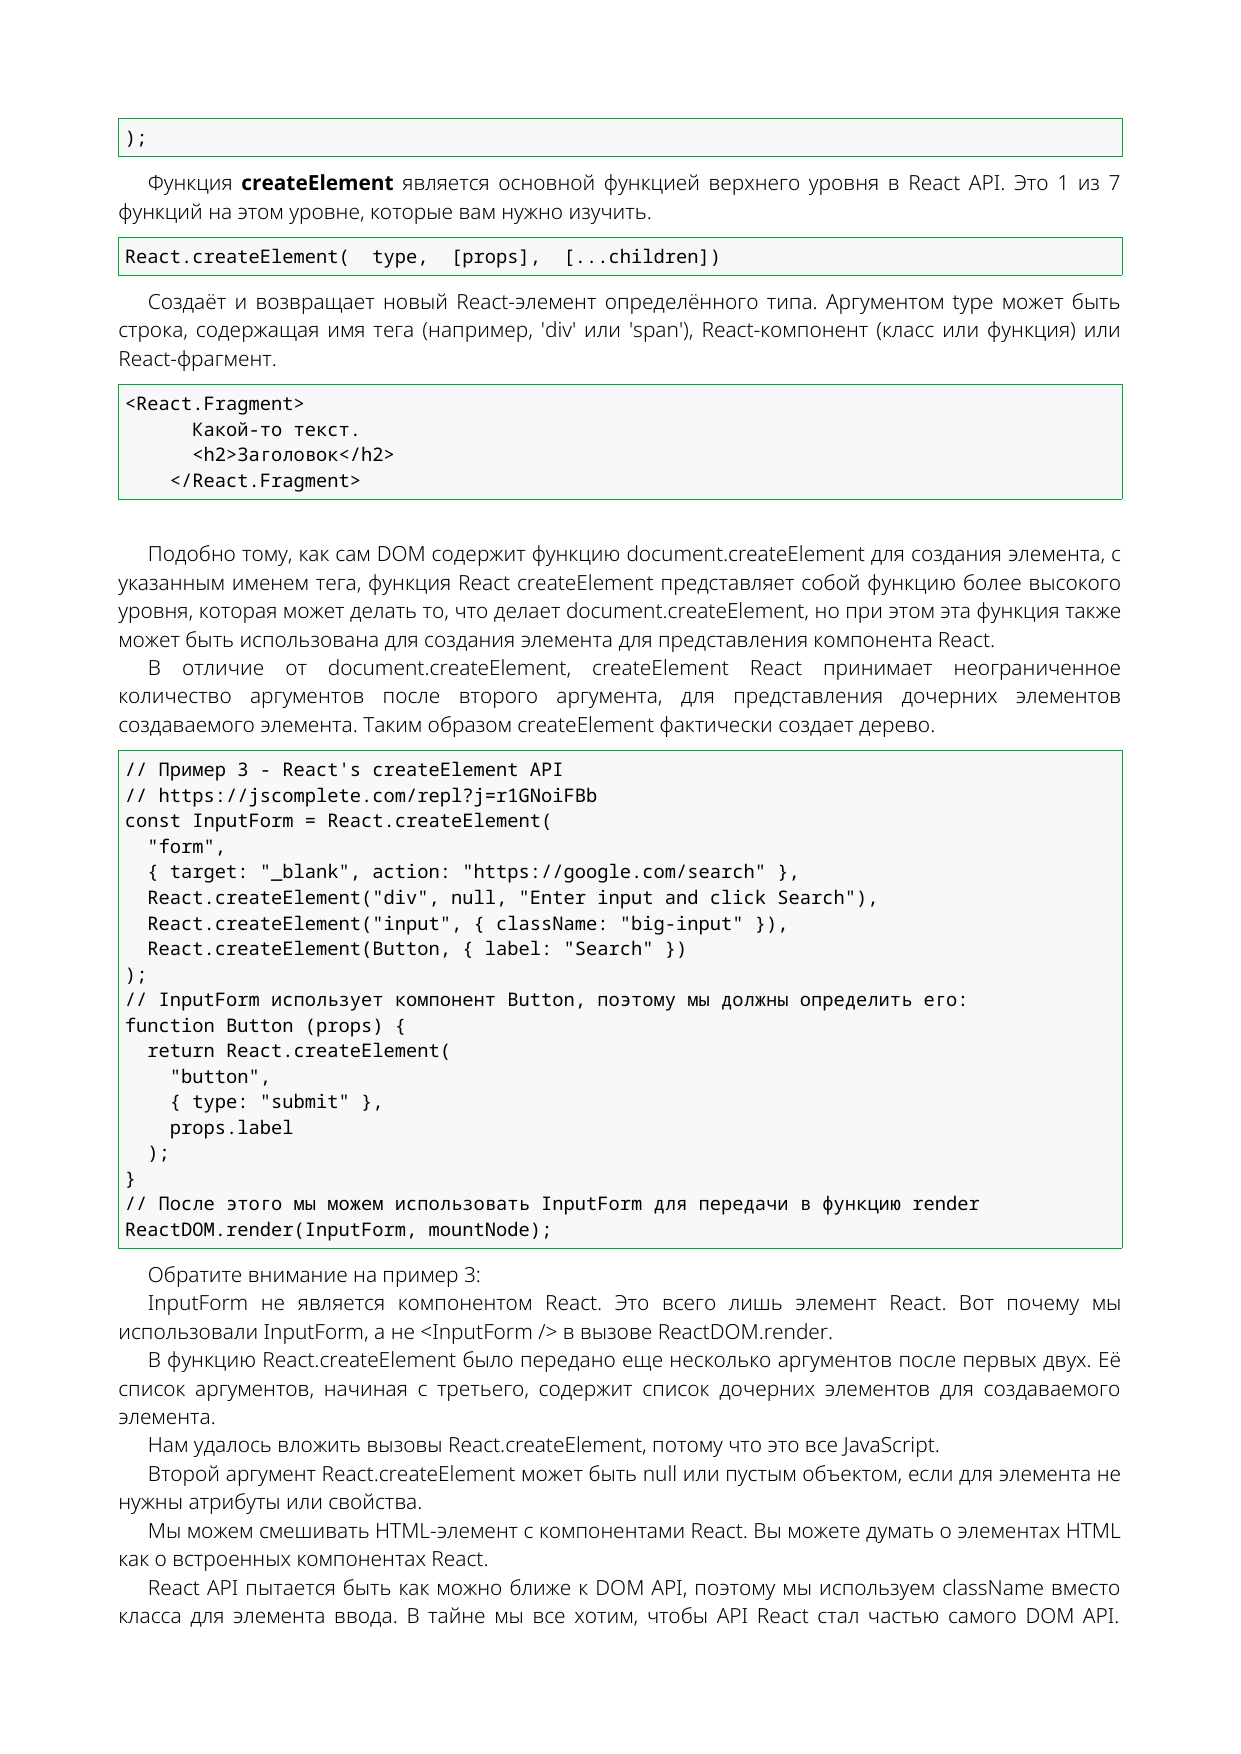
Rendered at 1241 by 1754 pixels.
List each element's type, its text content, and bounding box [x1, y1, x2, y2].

text function Button (props) { [119, 1006, 1122, 1031]
text В функцию React.createElement было передано еще несколько аргументов после первых двух. Её список аргументов, начиная с третьего, содержит список дочерних элементов для создаваемого элемента. [118, 1345, 1122, 1431]
text // InputForm использует компонент Button, поэтому мы должны определить его: [119, 980, 1122, 1006]
text props.label [119, 1108, 1122, 1133]
text Мы можем смешивать HTML-элемент с компонентами React. Вы можете думать о элементах HTML как о встроенных компонентах React. [118, 1516, 1122, 1573]
text React API пытается быть как можно ближе к DOM API, поэтому мы используем className вместо класса для элемента ввода. В тайне мы все хотим, чтобы API React стал частью самого DOM API. [118, 1573, 1122, 1629]
text { type: "submit" }, [119, 1082, 1122, 1108]
text React.createElement("div", null, "Enter input and click Search"), [119, 878, 1122, 903]
text Создаёт и возвращает новый React-элемент определённого типа. Аргументом type может быть строка, содержащая имя тега (например, 'div' или 'span'), React-компонент (класс или функция) или React-фрагмент. [118, 287, 1122, 372]
text InputForm не является компонентом React. Это всего лишь элемент React. Вот почему мы использовали InputForm, а не <InputForm /> в вызове ReactDOM.render. [118, 1288, 1122, 1345]
text Обратите внимание на пример 3: [118, 1260, 1122, 1288]
text return React.createElement( [119, 1031, 1122, 1057]
text // https://jscomplete.com/repl?j=r1GNoiFBb [119, 776, 1122, 801]
text { target: "_blank", action: "https://google.com/search" }, [119, 852, 1122, 878]
text React.createElement("input", { className: "big-input" }), [119, 903, 1122, 929]
text </React.Fragment> [119, 461, 1122, 499]
text В отличие от document.createElement, createElement React принимает неограниченное количество аргументов после второго аргумента, для представления дочерних элементов создаваемого элемента. Таким образом createElement фактически создает дерево. [118, 653, 1122, 738]
text Функция createElement является основной функцией верхнего уровня в React API. Это 1 из 7 функций на этом уровне, которые вам нужно изучить. [118, 168, 1122, 225]
text React.createElement(Button, { label: "Search" }) [119, 929, 1122, 954]
text React.createElement( type, [props], [...children]) [119, 238, 1122, 275]
text // После этого мы можем использовать InputForm для передачи в функцию render [119, 1184, 1122, 1210]
text <h2>Заголовок</h2> [119, 435, 1122, 461]
text "form", [119, 827, 1122, 852]
text ); [119, 1133, 1122, 1159]
text "button", [119, 1057, 1122, 1082]
text Какой-то текст. [119, 410, 1122, 435]
text Подобно тому, как сам DOM содержит функцию document.createElement для создания элемента, с указанным именем тега, функция React createElement представляет собой функцию более высокого уровня, которая может делать то, что делает document.createElement, но при этом эта функция также может быть использована для создания элемента для представления компонента React. [118, 539, 1122, 653]
text ); [119, 954, 1122, 980]
text const InputForm = React.createElement( [119, 801, 1122, 827]
text ReactDOM.render(InputForm, mountNode); [119, 1210, 1122, 1248]
text Второй аргумент React.createElement может быть null или пустым объектом, если для элемента не нужны атрибуты или свойства. [118, 1459, 1122, 1516]
text <React.Fragment> [119, 385, 1122, 410]
text Нам удалось вложить вызовы React.createElement, потому что это все JavaScript. [118, 1431, 1122, 1459]
text ); [119, 119, 1122, 156]
text } [119, 1159, 1122, 1184]
text // Пример 3 - React's createElement API [119, 751, 1122, 776]
